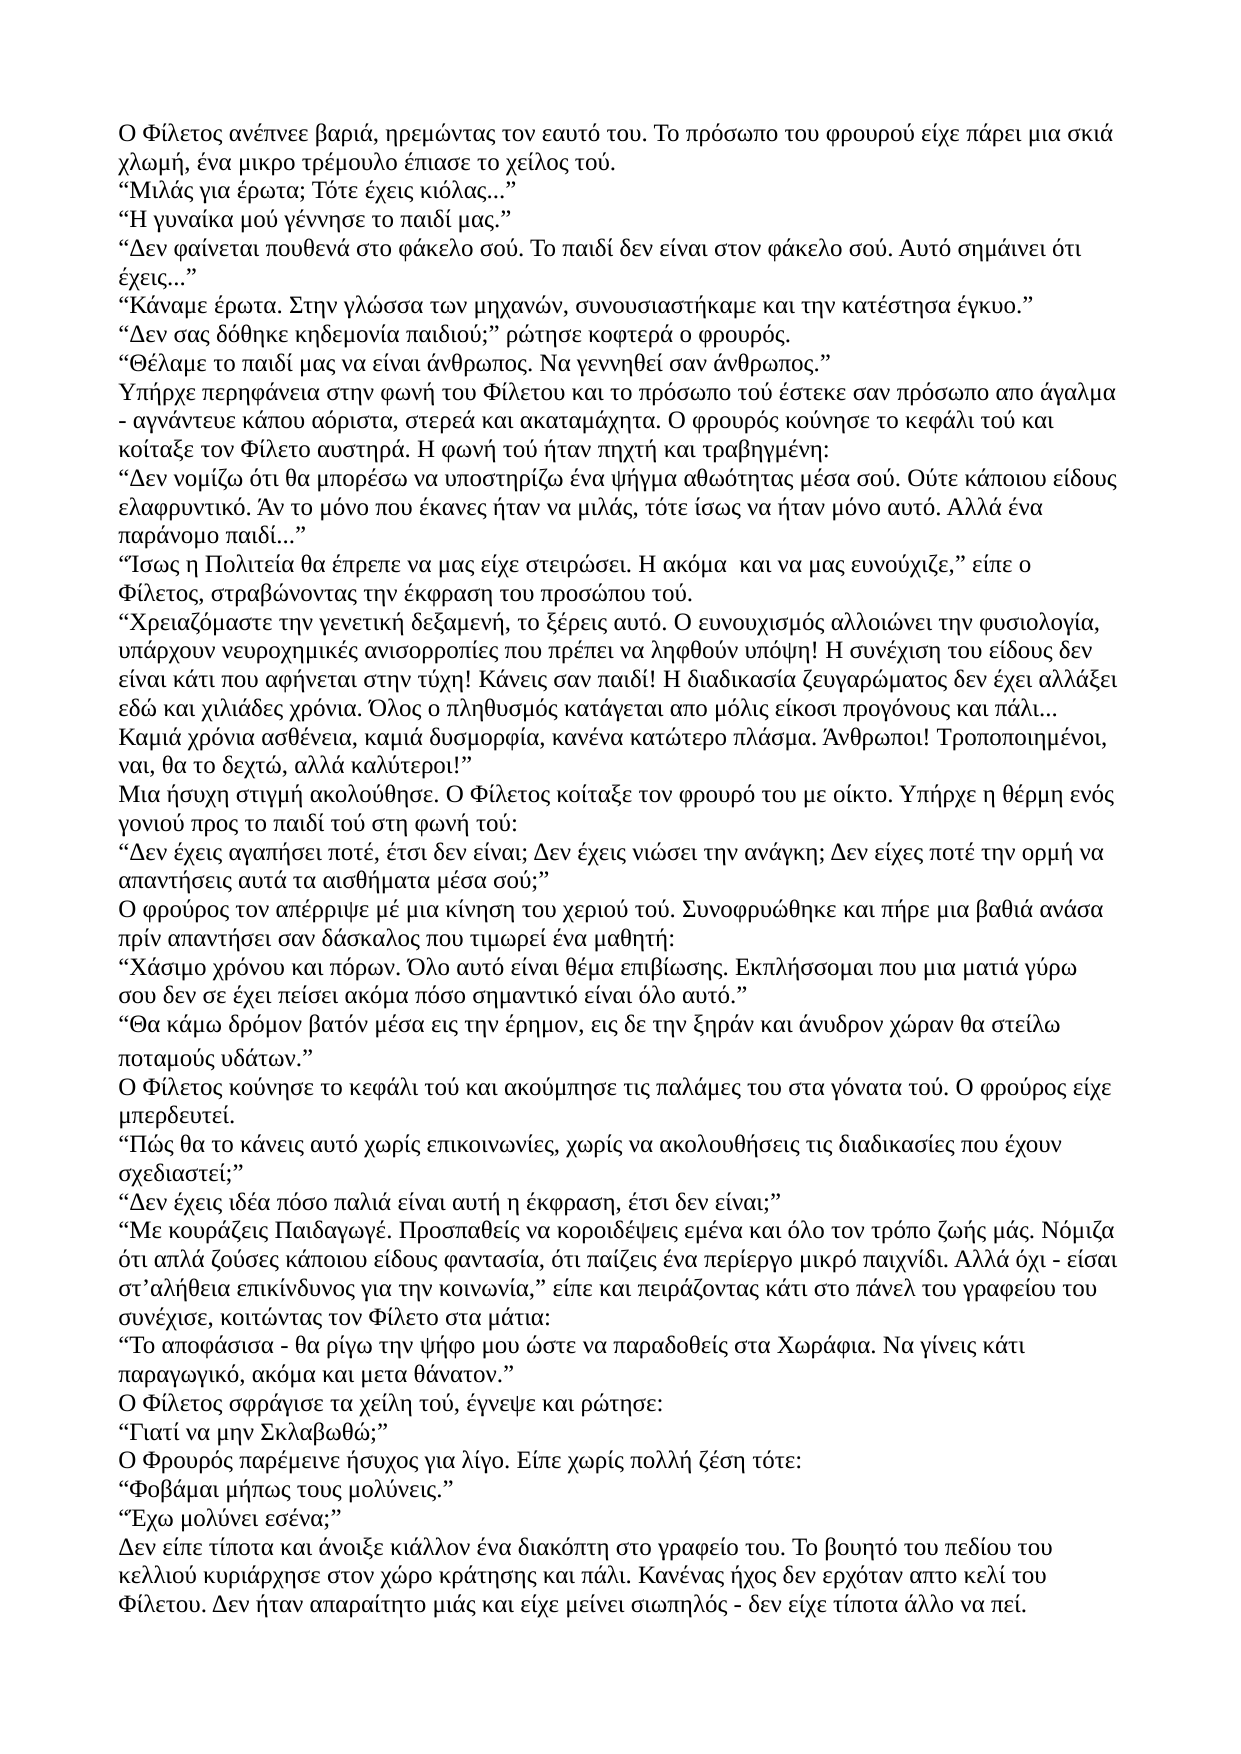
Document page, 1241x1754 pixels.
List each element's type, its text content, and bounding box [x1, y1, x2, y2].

text Ο Φίλετος σφράγισε τα χείλη τού, έγνεψε και ρώτησε: [118, 1388, 1122, 1417]
text Δεν είπε τίποτα και άνοιξε κιάλλον ένα διακόπτη στο γραφείο του. Το βουητό του πεδίου του κελλιού κυριάρχησε στον χώρο κράτησης και πάλι. Κανένας ήχος δεν ερχόταν απτο κελί του Φίλετου. Δεν ήταν απαραίτητο μιάς και είχε μείνει σιωπηλός - δεν είχε τίποτα άλλο να πεί. [118, 1532, 1122, 1618]
text “Πώς θα το κάνεις αυτό χωρίς επικοινωνίες, χωρίς να ακολουθήσεις τις διαδικασίες που έχουν σχεδιαστεί;” [118, 1129, 1122, 1187]
text “Έχω μολύνει εσένα;” [118, 1503, 1122, 1532]
text “Το αποφάσισα - θα ρίγω την ψήφο μου ώστε να παραδοθείς στα Χωράφια. Να γίνεις κάτι παραγωγικό, ακόμα και μετα θάνατον.” [118, 1330, 1122, 1388]
text Ο Φίλετος κούνησε το κεφάλι τού και ακούμπησε τις παλάμες του στα γόνατα τού. Ο φρούρος είχε μπερδευτεί. [118, 1072, 1122, 1129]
text “Δεν νομίζω ότι θα μπορέσω να υποστηρίζω ένα ψήγμα αθωότητας μέσα σού. Ούτε κάποιου είδους ελαφρυντικό. Άν το μόνο που έκανες ήταν να μιλάς, τότε ίσως να ήταν μόνο αυτό. Αλλά ένα παράνομο παιδί...” [118, 463, 1122, 549]
text Ο Φίλετος ανέπνεε βαριά, ηρεμώντας τον εαυτό του. Το πρόσωπο του φρουρού είχε πάρει μια σκιά χλωμή, ένα μικρο τρέμουλο έπιασε το χείλος τού. [118, 118, 1122, 176]
text “Φοβάμαι μήπως τους μολύνεις.” [118, 1474, 1122, 1503]
text “Μιλάς για έρωτα; Τότε έχεις κιόλας...” [118, 176, 1122, 204]
text Ο Φρουρός παρέμεινε ήσυχος για λίγο. Είπε χωρίς πολλή ζέση τότε: [118, 1445, 1122, 1474]
text “Η γυναίκα μού γέννησε το παιδί μας.” [118, 204, 1122, 233]
text “Ίσως η Πολιτεία θα έπρεπε να μας είχε στειρώσει. Η ακόμα και να μας ευνούχιζε,” είπε ο Φίλετος, στραβώνοντας την έκφραση του προσώπου τού. [118, 549, 1122, 607]
text “Δεν σας δόθηκε κηδεμονία παιδιού;” ρώτησε κοφτερά ο φρουρός. [118, 319, 1122, 348]
text “﻿Θα κάμω δρόμον βατόν μέσα εις την έρημον, εις δε την ξηράν και άνυδρον χώραν θα στείλω ποταμούς υδάτων.” [118, 1009, 1122, 1072]
text “Δεν έχεις αγαπήσει ποτέ, έτσι δεν είναι; Δεν έχεις νιώσει την ανάγκη; Δεν είχες ποτέ την ορμή να απαντήσεις αυτά τα αισθήματα μέσα σού;” [118, 837, 1122, 894]
text “Χρειαζόμαστε την γενετική δεξαμενή, το ξέρεις αυτό. Ο ευνουχισμός αλλοιώνει την φυσιολογία, υπάρχουν νευροχημικές ανισορροπίες που πρέπει να ληφθούν υπόψη! Η συνέχιση του είδους δεν είναι κάτι που αφήνεται στην τύχη! Κάνεις σαν παιδί! Η διαδικασία ζευγαρώματος δεν έχει αλλάξει εδώ και χιλιάδες χρόνια. Όλος ο πληθυσμός κατάγεται απο μόλις είκοσι προγόνους και πάλι... Καμιά χρόνια ασθένεια, καμιά δυσμορφία, κανένα κατώτερο πλάσμα. Άνθρωποι! Τροποποιημένοι, ναι, θα το δεχτώ, αλλά καλύτεροι!” [118, 607, 1122, 779]
text “Δεν έχεις ιδέα πόσο παλιά είναι αυτή η έκφραση, έτσι δεν είναι;” [118, 1187, 1122, 1215]
text “Θέλαμε το παιδί μας να είναι άνθρωπος. Να γεννηθεί σαν άνθρωπος.” [118, 348, 1122, 377]
text “Με κουράζεις Παιδαγωγέ. Προσπαθείς να κοροιδέψεις εμένα και όλο τον τρόπο ζωής μάς. Νόμιζα ότι απλά ζούσες κάποιου είδους φαντασία, ότι παίζεις ένα περίεργο μικρό παιχνίδι. Αλλά όχι - είσαι στ’αλήθεια επικίνδυνος για την κοινωνία,” είπε και πειράζοντας κάτι στο πάνελ του γραφείου του συνέχισε, κοιτώντας τον Φίλετο στα μάτια: [118, 1215, 1122, 1330]
text “Δεν φαίνεται πουθενά στο φάκελο σού. Το παιδί δεν είναι στον φάκελο σού. Αυτό σημάινει ότι έχεις...” [118, 233, 1122, 291]
text “Κάναμε έρωτα. Στην γλώσσα των μηχανών, συνουσιαστήκαμε και την κατέστησα έγκυο.” [118, 291, 1122, 319]
text Μια ήσυχη στιγμή ακολούθησε. Ο Φίλετος κοίταξε τον φρουρό του με οίκτο. Υπήρχε η θέρμη ενός γονιού προς το παιδί τού στη φωνή τού: [118, 779, 1122, 837]
text Υπήρχε περηφάνεια στην φωνή του Φίλετου και το πρόσωπο τού έστεκε σαν πρόσωπο απο άγαλμα - αγνάντευε κάπου αόριστα, στερεά και ακαταμάχητα. Ο φρουρός κούνησε το κεφάλι τού και κοίταξε τον Φίλετο αυστηρά. Η φωνή τού ήταν πηχτή και τραβηγμένη: [118, 377, 1122, 463]
text Ο φρούρος τον απέρριψε μέ μια κίνηση του χεριού τού. Συνοφρυώθηκε και πήρε μια βαθιά ανάσα πρίν απαντήσει σαν δάσκαλος που τιμωρεί ένα μαθητή: [118, 894, 1122, 952]
text “Γιατί να μην Σκλαβωθώ;” [118, 1417, 1122, 1445]
text “Χάσιμο χρόνου και πόρων. Όλο αυτό είναι θέμα επιβίωσης. Εκπλήσσομαι που μια ματιά γύρω σου δεν σε έχει πείσει ακόμα πόσο σημαντικό είναι όλο αυτό.” [118, 952, 1122, 1009]
